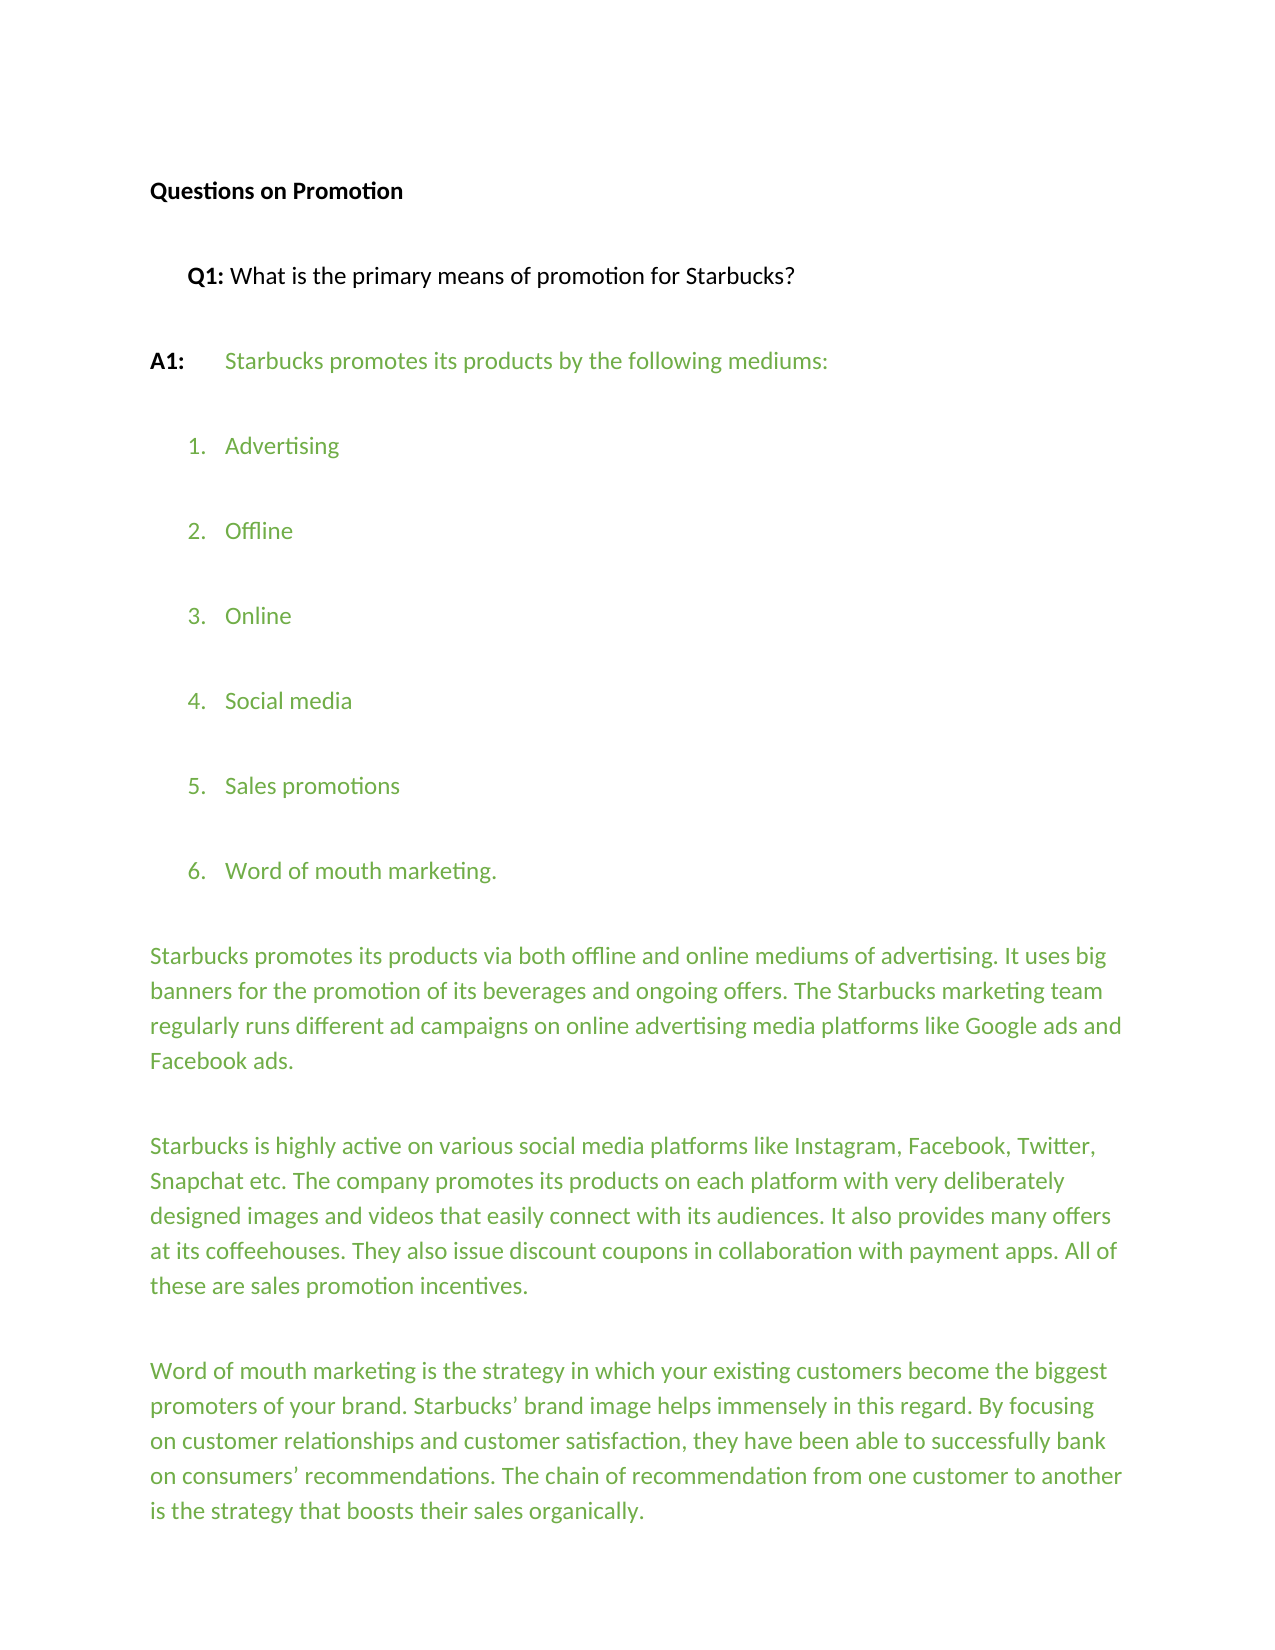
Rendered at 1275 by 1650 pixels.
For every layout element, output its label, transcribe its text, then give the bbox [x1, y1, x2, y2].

text A1: Starbucks promotes its products by the following mediums: [150, 345, 1125, 376]
list Advertising [187, 430, 1125, 461]
text Word of mouth marketing is the strategy in which your existing customers become the biggest promoters of your brand. Starbucks’ brand image helps immensely in this regard. By focusing on customer relationships and customer satisfaction, they have been able to successfully bank on consumers’ recommendations. The chain of recommendation from one customer to another is the strategy that boosts their sales organically. [150, 1355, 1125, 1526]
text Starbucks promotes its products via both offline and online mediums of advertising. It uses big banners for the promotion of its beverages and ongoing offers. The Starbucks marketing team regularly runs different ad campaigns on online advertising media platforms like Google ads and Facebook ads. [150, 940, 1125, 1076]
list Sales promotions [187, 770, 1125, 801]
list Word of mouth marketing. [187, 855, 1125, 886]
list Online [187, 600, 1125, 631]
list Social media [187, 685, 1125, 716]
list Offline [187, 515, 1125, 546]
text Q1: What is the primary means of promotion for Starbucks? [187, 260, 1125, 291]
text Starbucks is highly active on various social media platforms like Instagram, Facebook, Twitter, Snapchat etc. The company promotes its products on each platform with very deliberately designed images and videos that easily connect with its audiences. It also provides many offers at its coffeehouses. They also issue discount coupons in collaboration with payment apps. All of these are sales promotion incentives. [150, 1130, 1125, 1301]
text Questions on Promotion [150, 175, 1125, 206]
